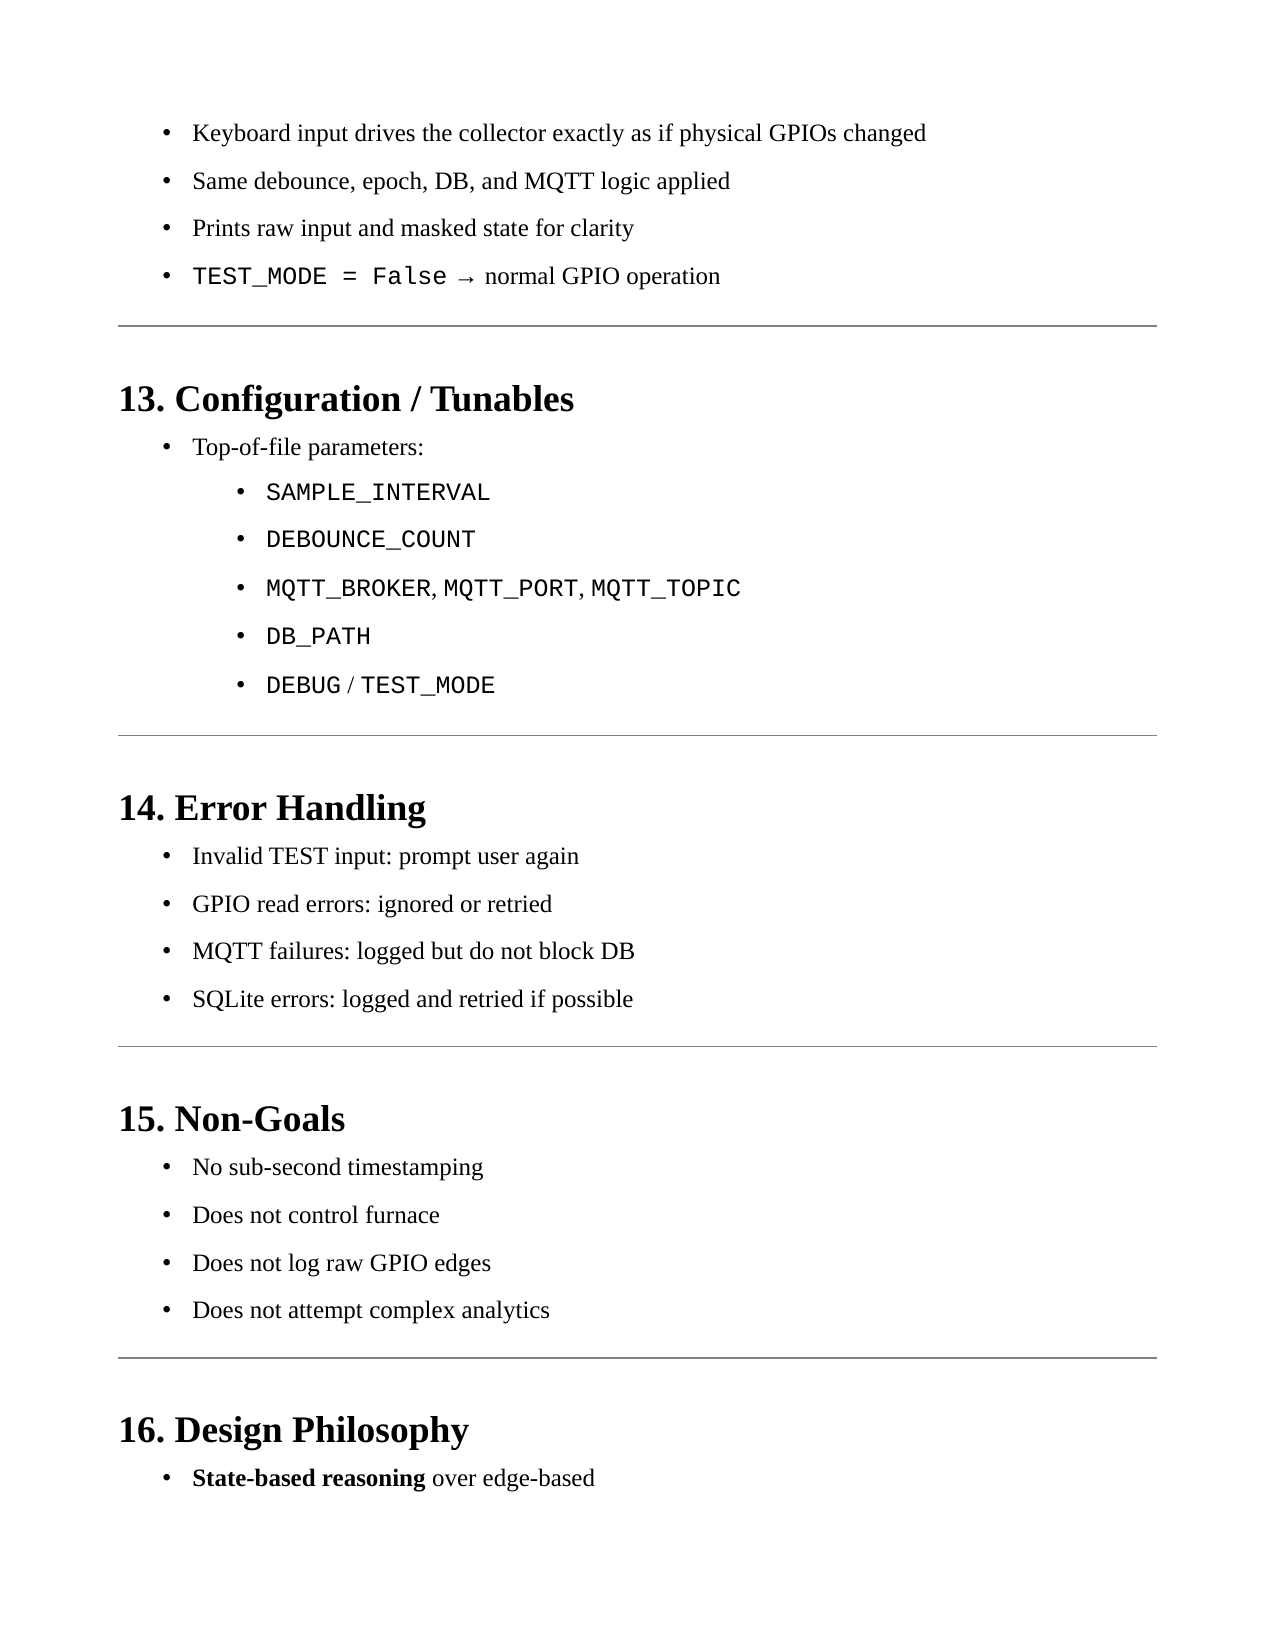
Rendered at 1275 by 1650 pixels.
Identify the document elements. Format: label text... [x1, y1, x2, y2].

list No sub-second timestamping [162, 1152, 1157, 1181]
subtitle 14. Error Handling [118, 786, 1157, 829]
list Does not attempt complex analytics [162, 1295, 1157, 1324]
list Does not control furnace [162, 1200, 1157, 1229]
list TEST_MODE = False → normal GPIO operation [162, 261, 1157, 292]
list Same debounce, epoch, DB, and MQTT logic applied [162, 166, 1157, 194]
list SAMPLE_INTERVAL [236, 479, 1157, 508]
subtitle 13. Configuration / Tunables [118, 376, 1157, 419]
subtitle 15. Non-Goals [118, 1097, 1157, 1140]
list GPIO read errors: ignored or retried [162, 889, 1157, 918]
list State-based reasoning over edge-based [162, 1463, 1157, 1492]
subtitle 16. Design Philosophy [118, 1408, 1157, 1451]
list DB_PATH [236, 623, 1157, 652]
list DEBUG / TEST_MODE [236, 671, 1157, 701]
list MQTT_BROKER, MQTT_PORT, MQTT_TOPIC [236, 573, 1157, 604]
list DEBOUNCE_COUNT [236, 526, 1157, 555]
list Prints raw input and masked state for clarity [162, 213, 1157, 242]
list Top-of-file parameters: [162, 432, 1157, 460]
list Keyboard input drives the collector exactly as if physical GPIOs changed [162, 118, 1157, 147]
list SQLite errors: logged and retried if possible [162, 984, 1157, 1013]
list Does not log raw GPIO edges [162, 1248, 1157, 1276]
list MQTT failures: logged but do not block DB [162, 936, 1157, 965]
list Invalid TEST input: prompt user again [162, 841, 1157, 870]
